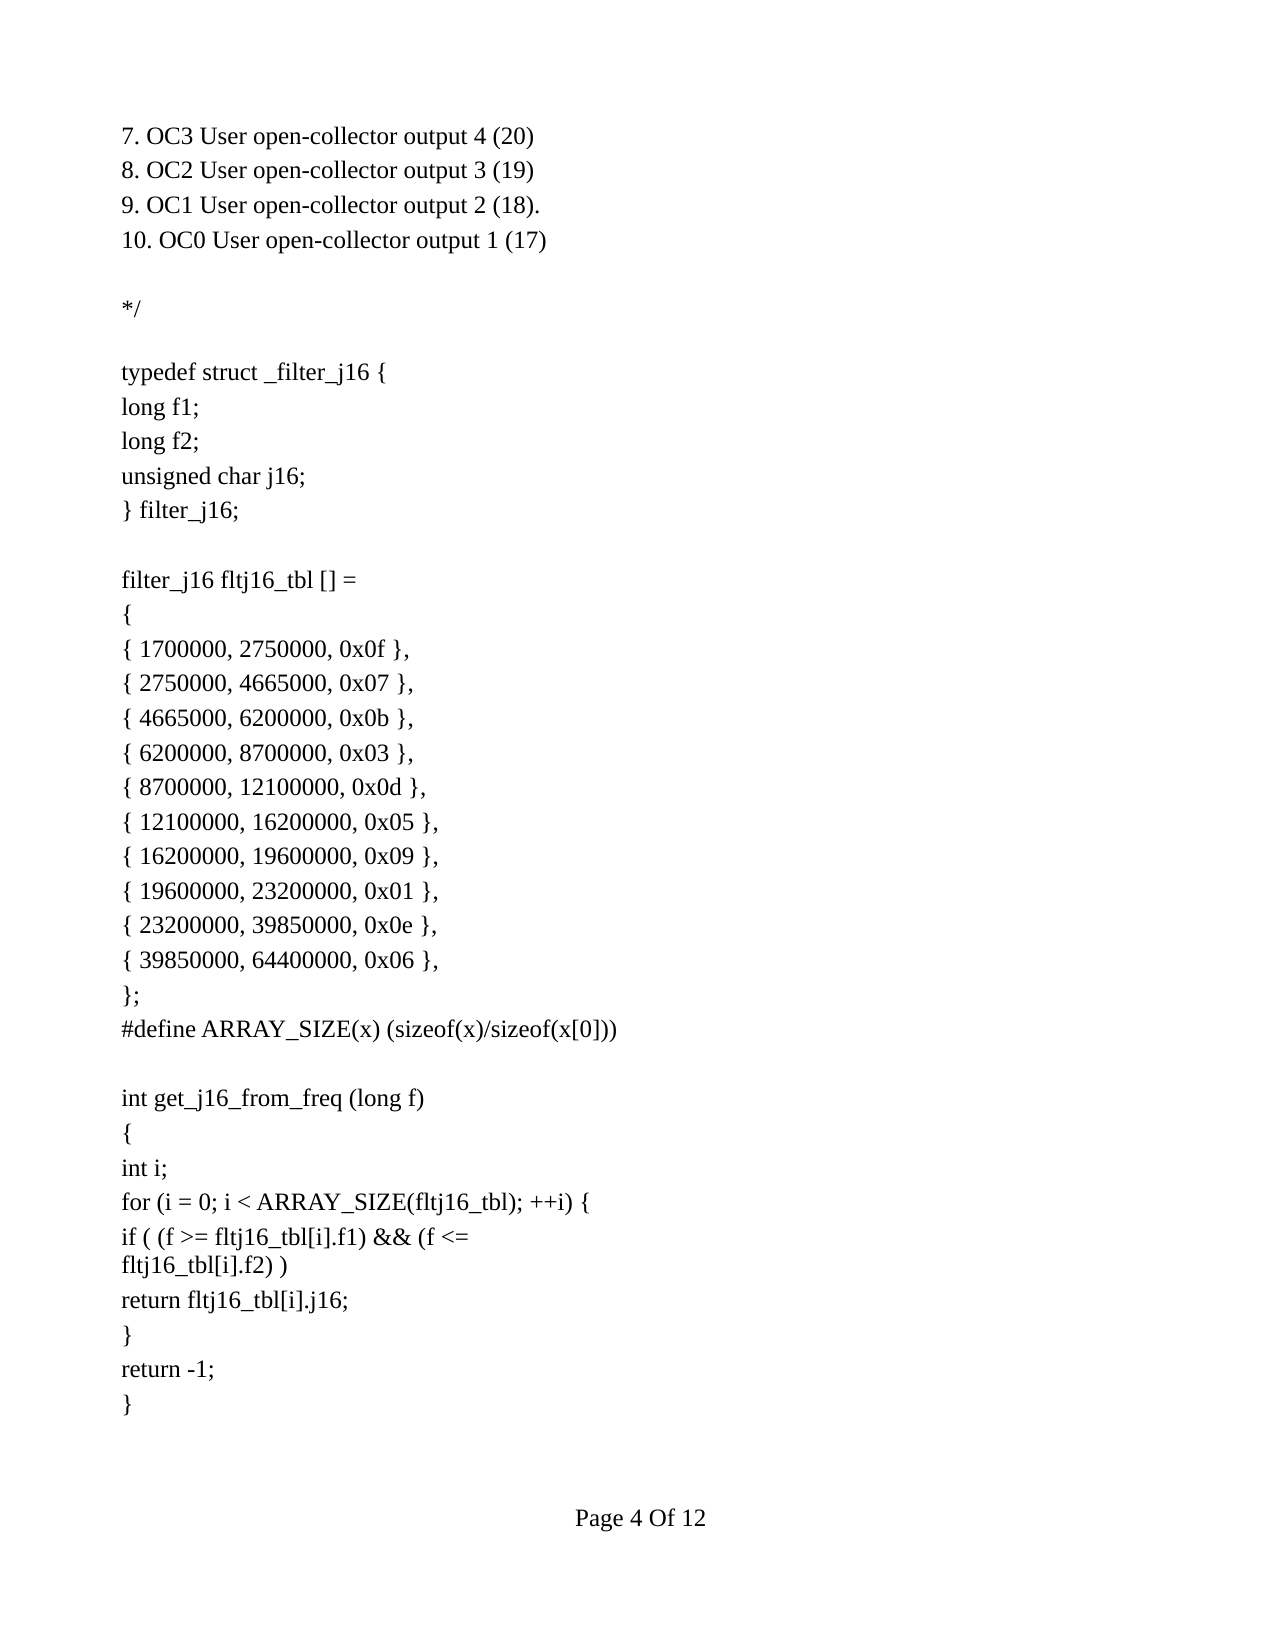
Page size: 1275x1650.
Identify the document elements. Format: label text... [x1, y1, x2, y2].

table_cell int get_j16_from_freq (long f) [118, 1081, 638, 1115]
table_cell return -1; [118, 1351, 638, 1386]
table_cell [118, 256, 828, 291]
table_cell { 39850000, 64400000, 0x06 }, [118, 942, 638, 977]
table_cell return fltj16_tbl[i].j16; [118, 1282, 638, 1317]
table_cell { [118, 596, 638, 631]
table_cell { 12100000, 16200000, 0x05 }, [118, 804, 638, 838]
table_cell 10. OC0 User open-collector output 1 (17) [118, 222, 828, 256]
table_header long f1; [118, 389, 638, 423]
table_cell } [118, 1317, 638, 1351]
table_cell { [118, 1115, 638, 1150]
table_cell #define ARRAY_SIZE(x) (sizeof(x)/sizeof(x[0])) [118, 1011, 638, 1046]
table_cell long f2; [118, 424, 638, 458]
table_cell { 6200000, 8700000, 0x03 }, [118, 735, 638, 769]
table_cell { 23200000, 39850000, 0x0e }, [118, 908, 638, 942]
table_header [118, 1421, 136, 1455]
table_cell { 2750000, 4665000, 0x07 }, [118, 666, 638, 700]
table_cell }; [118, 977, 638, 1011]
table_cell 9. OC1 User open-collector output 2 (18). [118, 187, 828, 222]
table_cell { 1700000, 2750000, 0x0f }, [118, 631, 638, 666]
table_cell } [118, 1386, 638, 1421]
table_cell { 8700000, 12100000, 0x0d }, [118, 769, 638, 804]
table_cell filter_j16 fltj16_tbl [] = [118, 562, 638, 596]
table_cell { 16200000, 19600000, 0x09 }, [118, 839, 638, 873]
table_cell [118, 1046, 638, 1081]
table_cell unsigned char j16; [118, 458, 638, 493]
table_cell for (i = 0; i < ARRAY_SIZE(fltj16_tbl); ++i) { [118, 1184, 638, 1219]
table_cell 8. OC2 User open-collector output 3 (19) [118, 153, 828, 187]
table_header typedef struct _filter_j16 { [118, 354, 398, 389]
table_header */ [118, 291, 154, 326]
table_cell 7. OC3 User open-collector output 4 (20) [118, 118, 828, 153]
table_cell int i; [118, 1150, 638, 1184]
table_cell if ( (f >= fltj16_tbl[i].f1) && (f <= fltj16_tbl[i].f2) ) [118, 1219, 638, 1282]
table_cell { 19600000, 23200000, 0x01 }, [118, 873, 638, 908]
table_cell } filter_j16; [118, 493, 638, 527]
table_cell [118, 527, 638, 562]
table_cell { 4665000, 6200000, 0x0b }, [118, 700, 638, 735]
